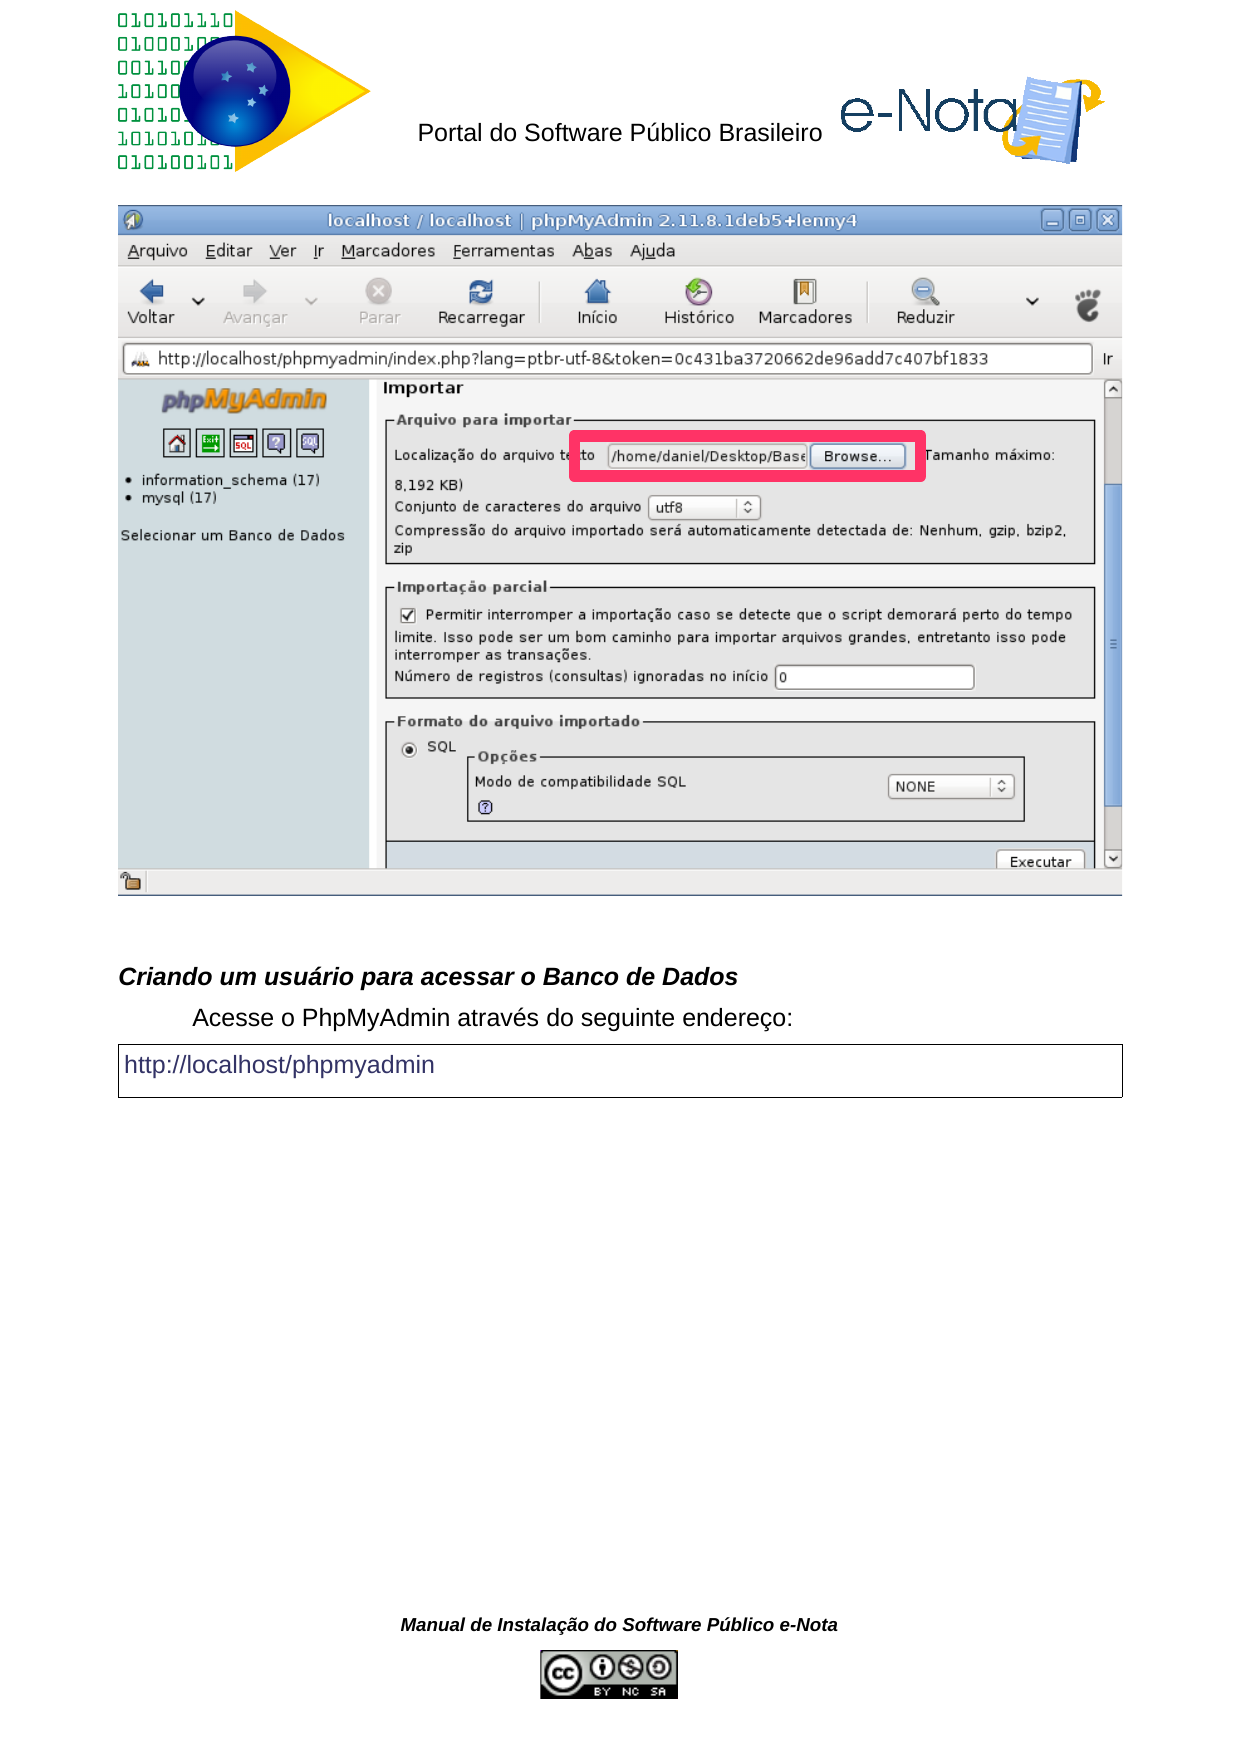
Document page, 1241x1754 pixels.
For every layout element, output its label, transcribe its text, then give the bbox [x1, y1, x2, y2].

text Acesse o PhpMyAdmin através do seguinte endereço: [118, 1003, 1122, 1032]
picture [118, 205, 1123, 896]
subtitle Criando um usuário para acessar o Banco de Dados [118, 962, 1122, 990]
picture [540, 1650, 678, 1699]
picture [832, 69, 1111, 171]
table_header http://localhost/phpmyadmin [119, 1045, 1122, 1097]
picture [118, 10, 371, 172]
